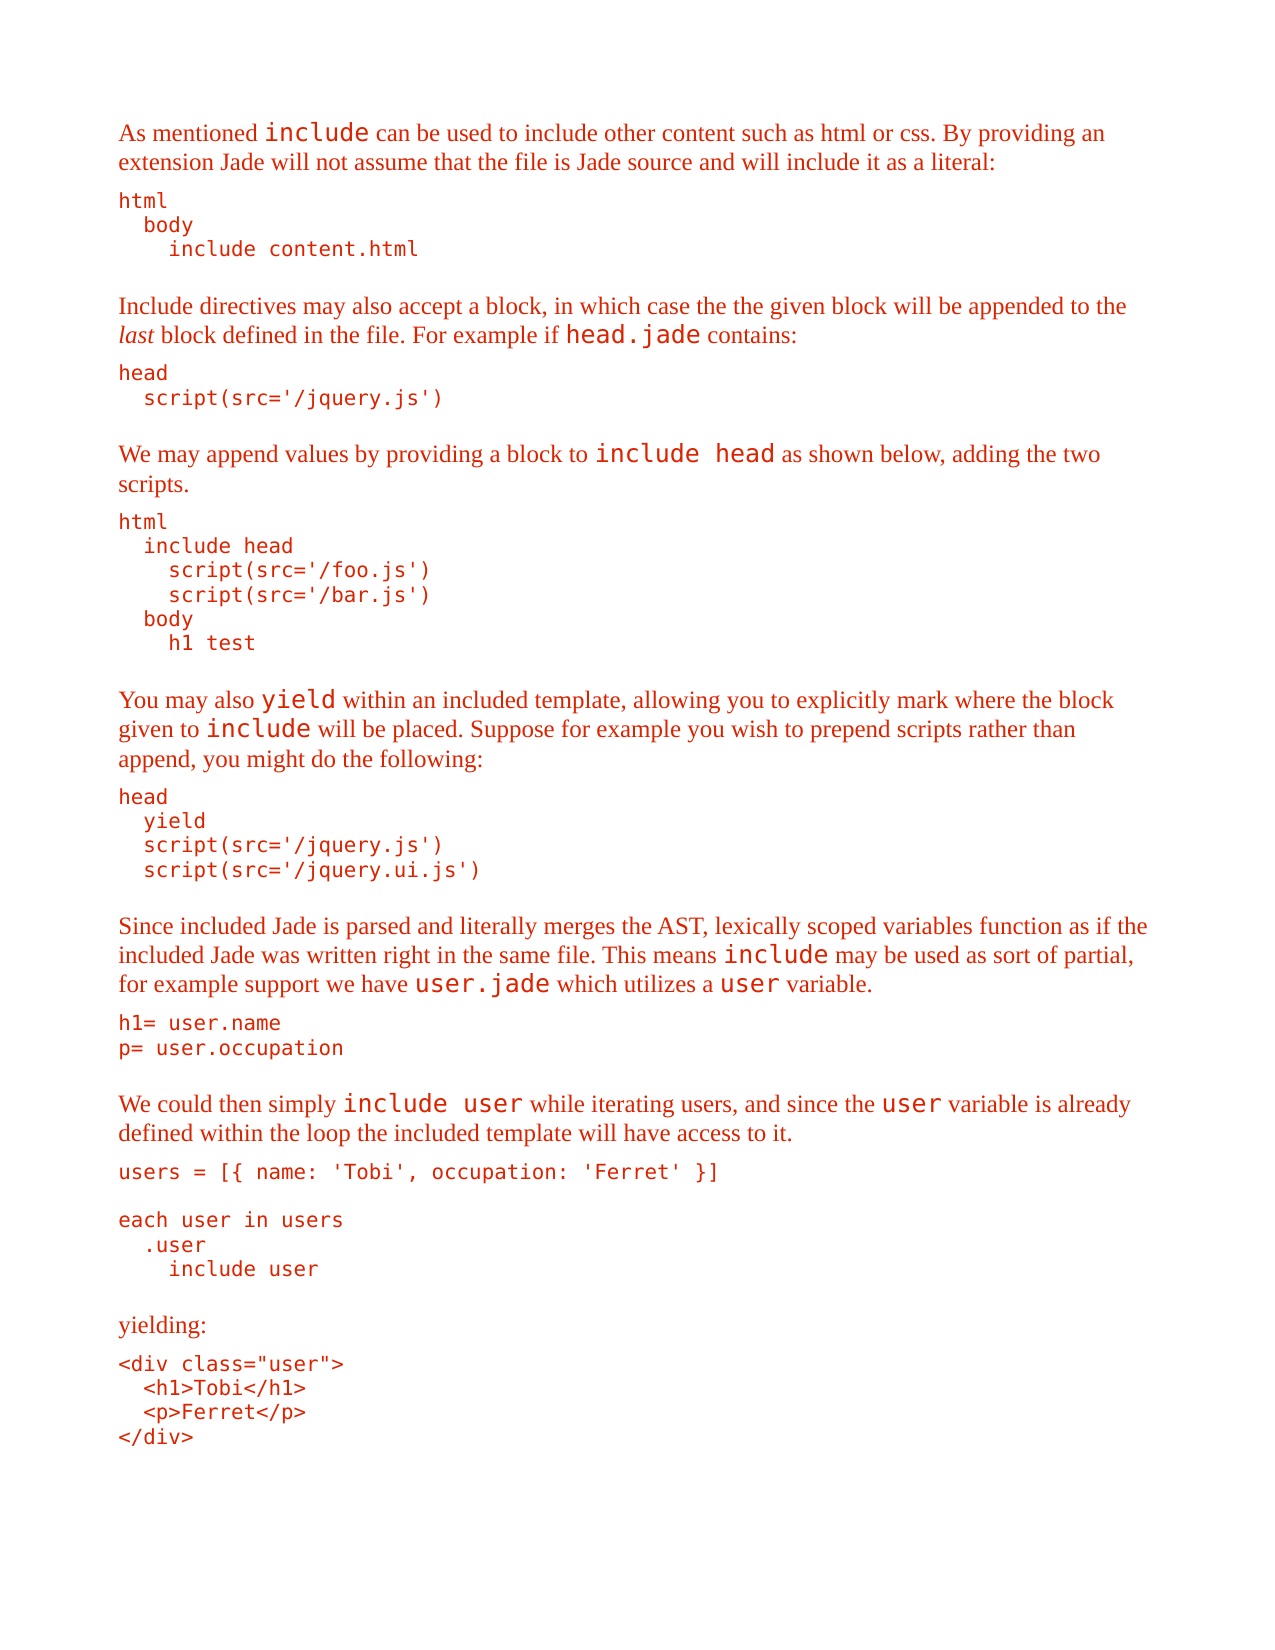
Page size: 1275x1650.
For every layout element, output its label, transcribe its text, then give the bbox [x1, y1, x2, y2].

text </div> [118, 1425, 1157, 1449]
text p= user.occupation [118, 1036, 1157, 1060]
text script(src='/jquery.js') [118, 386, 1157, 410]
text h1= user.name [118, 1011, 1157, 1036]
text script(src='/jquery.js') [118, 833, 1157, 858]
text As mentioned include can be used to include other content such as html or css. By providing an extension Jade will not assume that the file is Jade source and will include it as a literal: [118, 118, 1157, 176]
text yield [118, 809, 1157, 833]
text include head [118, 534, 1157, 558]
text Since included Jade is parsed and literally merges the AST, lexically scoped variables function as if the included Jade was written right in the same file. This means include may be used as sort of partial, for example support we have user.jade which utilizes a user variable. [118, 911, 1157, 999]
text .user [118, 1233, 1157, 1257]
text users = [{ name: 'Tobi', occupation: 'Ferret' }] [118, 1160, 1157, 1184]
text script(src='/bar.js') [118, 583, 1157, 607]
text body [118, 213, 1157, 237]
text <h1>Tobi</h1> [118, 1376, 1157, 1400]
text include content.html [118, 237, 1157, 261]
text h1 test [118, 631, 1157, 656]
text html [118, 510, 1157, 534]
text html [118, 189, 1157, 213]
text head [118, 361, 1157, 386]
text body [118, 607, 1157, 631]
text Include directives may also accept a block, in which case the the given block will be appended to the last block defined in the file. For example if head.jade contains: [118, 291, 1157, 349]
text yielding: [118, 1311, 1157, 1339]
text script(src='/foo.js') [118, 558, 1157, 583]
text <div class="user"> [118, 1352, 1157, 1376]
text include user [118, 1257, 1157, 1281]
text script(src='/jquery.ui.js') [118, 858, 1157, 882]
text We may append values by providing a block to include head as shown below, adding the two scripts. [118, 439, 1157, 497]
text We could then simply include user while iterating users, and since the user variable is already defined within the loop the included template will have access to it. [118, 1089, 1157, 1147]
text <p>Ferret</p> [118, 1400, 1157, 1425]
text each user in users [118, 1208, 1157, 1233]
text You may also yield within an included template, allowing you to explicitly mark where the block given to include will be placed. Suppose for example you wish to prepend scripts rather than append, you might do the following: [118, 685, 1157, 772]
text head [118, 785, 1157, 809]
